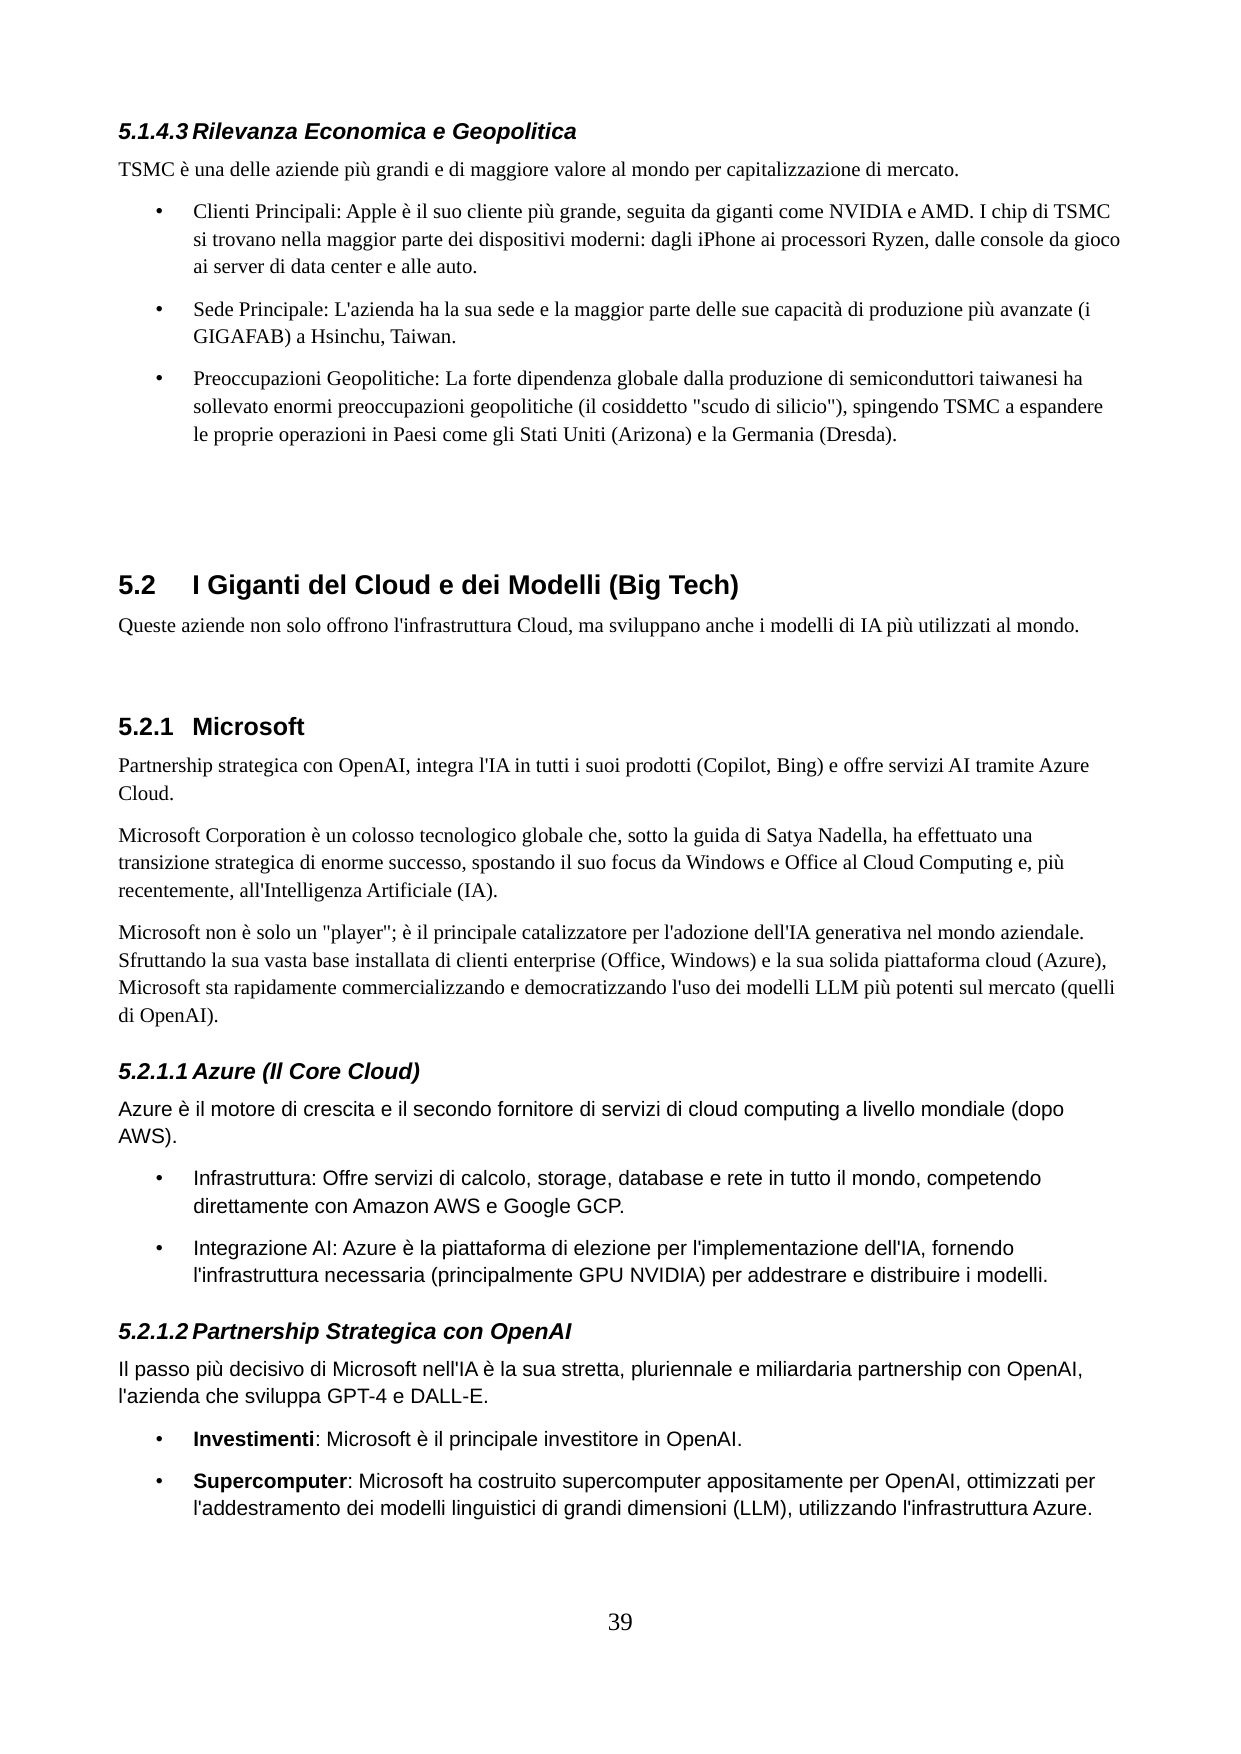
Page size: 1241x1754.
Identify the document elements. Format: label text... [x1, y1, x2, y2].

text Il passo più decisivo di Microsoft nell'IA è la sua stretta, pluriennale e miliardaria partnership con OpenAI, l'azienda che sviluppa GPT-4 e DALL-E. [118, 1357, 1122, 1408]
list Supercomputer: Microsoft ha costruito supercomputer appositamente per OpenAI, ottimizzati per l'addestramento dei modelli linguistici di grandi dimensioni (LLM), utilizzando l'infrastruttura Azure. [156, 1468, 1122, 1520]
subtitle Rilevanza Economica e Geopolitica [118, 118, 1122, 144]
list Infrastruttura: Offre servizi di calcolo, storage, database e rete in tutto il mondo, competendo direttamente con Amazon AWS e Google GCP. [156, 1166, 1122, 1218]
text Queste aziende non solo offrono l'infrastruttura Cloud, ma sviluppano anche i modelli di IA più utilizzati al mondo. [118, 613, 1122, 637]
subtitle I Giganti del Cloud e dei Modelli (Big Tech) [118, 569, 1122, 600]
list Clienti Principali: Apple è il suo cliente più grande, seguita da giganti come NVIDIA e AMD. I chip di TSMC si trovano nella maggior parte dei dispositivi moderni: dagli iPhone ai processori Ryzen, dalle console da gioco ai server di data center e alle auto. [156, 199, 1122, 278]
list Investimenti: Microsoft è il principale investitore in OpenAI. [156, 1426, 1122, 1450]
list Preoccupazioni Geopolitiche: La forte dipendenza globale dalla produzione di semiconduttori taiwanesi ha sollevato enormi preoccupazioni geopolitiche (il cosiddetto "scudo di silicio"), spingendo TSMC a espandere le proprie operazioni in Paesi come gli Stati Uniti (Arizona) e la Germania (Dresda). [156, 366, 1122, 446]
text Azure è il motore di crescita e il secondo fornitore di servizi di cloud computing a livello mondiale (dopo AWS). [118, 1096, 1122, 1148]
list Sede Principale: L'azienda ha la sua sede e la maggior parte delle sue capacità di produzione più avanzate (i GIGAFAB) a Hsinchu, Taiwan. [156, 297, 1122, 348]
text Microsoft non è solo un "player"; è il principale catalizzatore per l'adozione dell'IA generativa nel mondo aziendale. Sfruttando la sua vasta base installata di clienti enterprise (Office, Windows) e la sua solida piattaforma cloud (Azure), Microsoft sta rapidamente commercializzando e democratizzando l'uso dei modelli LLM più potenti sul mercato (quelli di OpenAI). [118, 920, 1122, 1027]
text TSMC è una delle aziende più grandi e di maggiore valore al mondo per capitalizzazione di mercato. [118, 157, 1122, 181]
subtitle Azure (Il Core Cloud) [118, 1058, 1122, 1084]
text Partnership strategica con OpenAI, integra l'IA in tutti i suoi prodotti (Copilot, Bing) e offre servizi AI tramite Azure Cloud. [118, 753, 1122, 804]
subtitle Partnership Strategica con OpenAI [118, 1318, 1122, 1344]
text Microsoft Corporation è un colosso tecnologico globale che, sotto la guida di Satya Nadella, ha effettuato una transizione strategica di enorme successo, spostando il suo focus da Windows e Office al Cloud Computing e, più recentemente, all'Intelligenza Artificiale (IA). [118, 823, 1122, 902]
subtitle Microsoft [118, 712, 1122, 740]
list Integrazione AI: Azure è la piattaforma di elezione per l'implementazione dell'IA, fornendo l'infrastruttura necessaria (principalmente GPU NVIDIA) per addestrare e distribuire i modelli. [156, 1236, 1122, 1287]
